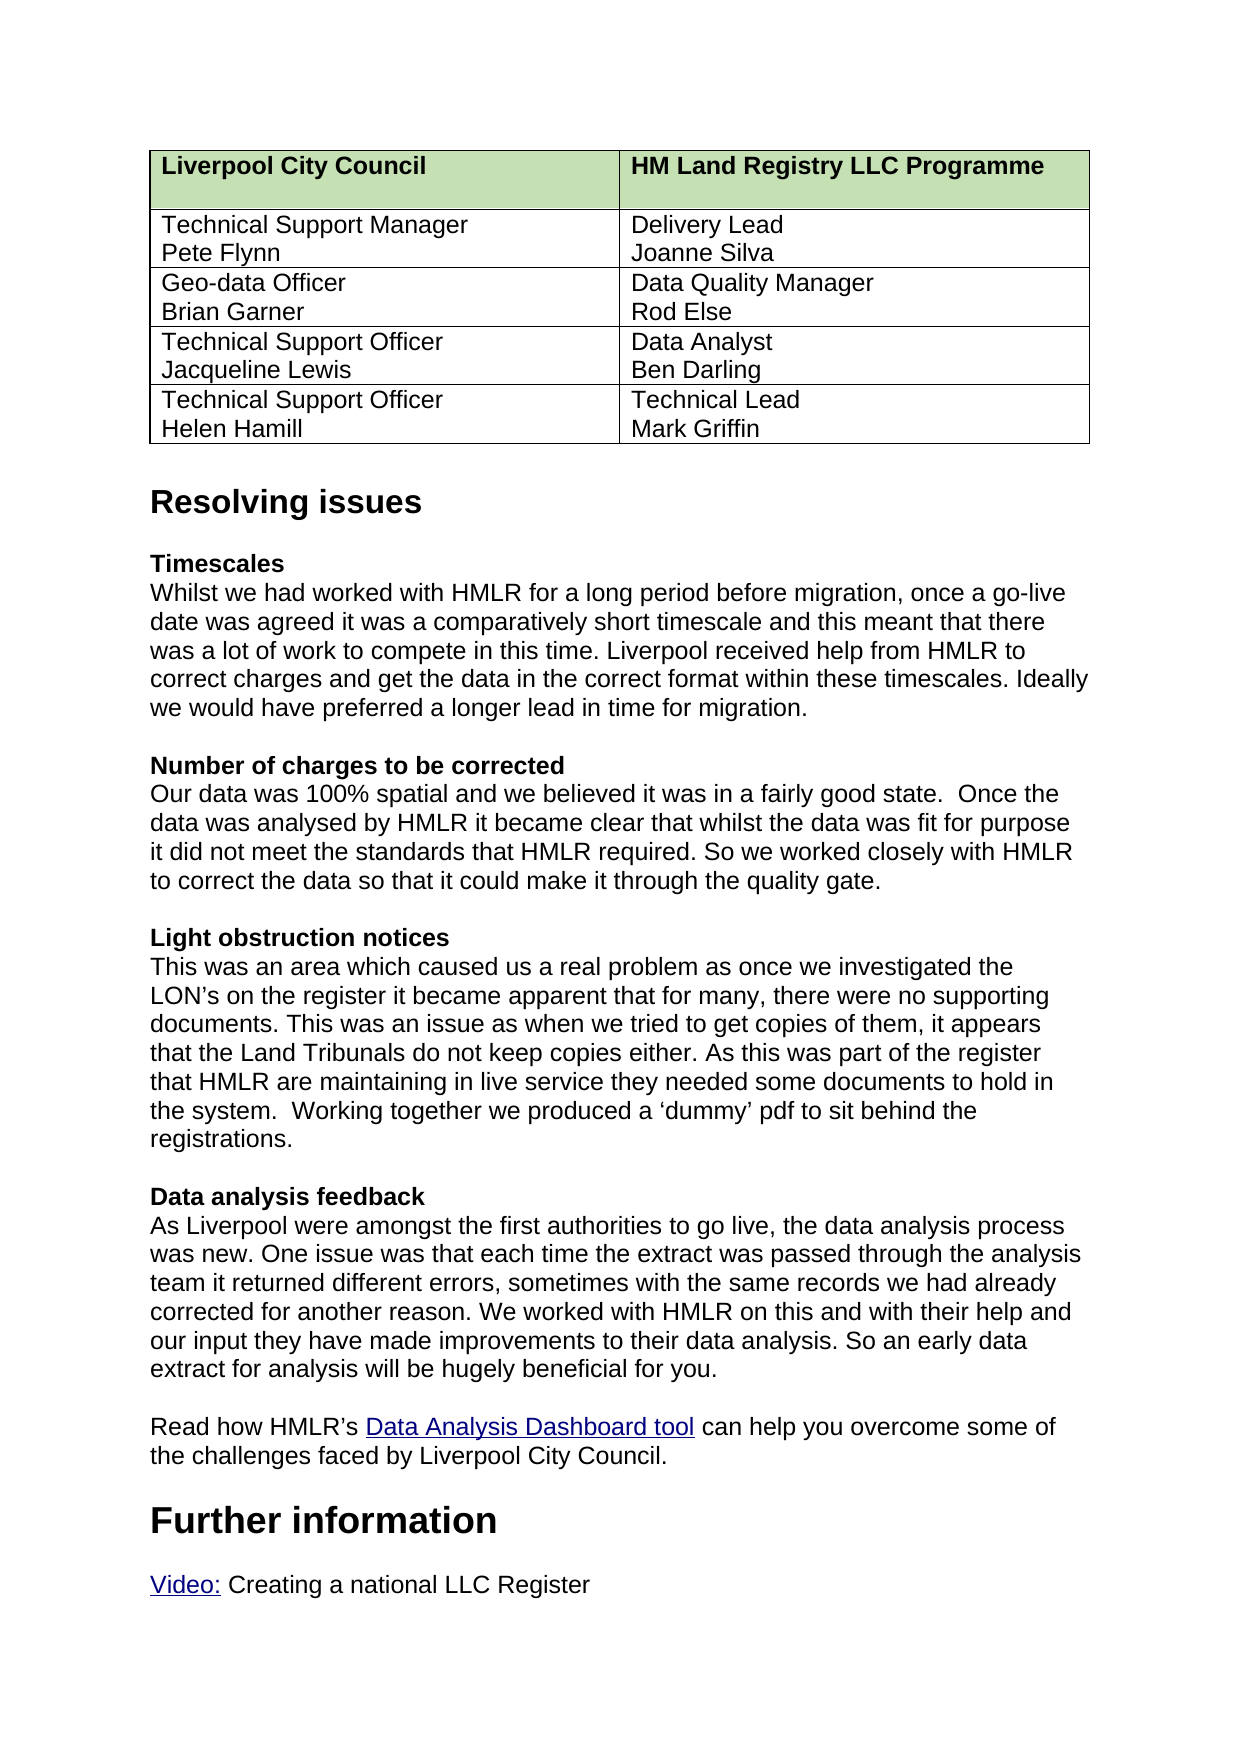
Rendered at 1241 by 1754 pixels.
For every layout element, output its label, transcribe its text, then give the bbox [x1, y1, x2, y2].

text Light obstruction notices [150, 923, 1090, 952]
text This was an area which caused us a real problem as once we investigated the LON’s on the register it became apparent that for many, there were no supporting documents. This was an issue as when we tried to get copies of them, it appears that the Land Tribunals do not keep copies either. As this was part of the register that HMLR are maintaining in live service they needed some documents to hold in the system. Working together we produced a ‘dummy’ pdf to sit behind the registrations. [150, 952, 1090, 1153]
table_cell Delivery Lead Joanne Silva [620, 210, 1089, 267]
table_cell Geo-data Officer Brian Garner [151, 268, 619, 326]
text Read how HMLR’s Data Analysis Dashboard tool can help you overcome some of the challenges faced by Liverpool City Council. [150, 1412, 1090, 1469]
text As Liverpool were amongst the first authorities to go live, the data analysis process was new. One issue was that each time the extract was passed through the analysis team it returned different errors, sometimes with the same records we had already corrected for another reason. We worked with HMLR on this and with their help and our input they have made improvements to their data analysis. So an early data extract for analysis will be hugely beneficial for you. [150, 1211, 1090, 1383]
text Video: Creating a national LLC Register [150, 1570, 1090, 1599]
table_cell Technical Support Officer Helen Hamill [151, 385, 619, 443]
table_header HM Land Registry LLC Programme [620, 151, 1089, 208]
text Further information [150, 1498, 1090, 1541]
text Resolving issues [150, 482, 1090, 521]
table_cell Technical Support Manager Pete Flynn [151, 210, 619, 267]
text Data analysis feedback [150, 1182, 1090, 1211]
table_cell Data Quality Manager Rod Else [620, 268, 1089, 326]
text Whilst we had worked with HMLR for a long period before migration, once a go-live date was agreed it was a comparatively short timescale and this meant that there was a lot of work to compete in this time. Liverpool received help from HMLR to correct charges and get the data in the correct format within these timescales. Ideally we would have preferred a longer lead in time for migration. [150, 578, 1090, 722]
text Number of charges to be corrected [150, 751, 1090, 779]
table_cell Technical Support Officer Jacqueline Lewis [151, 327, 619, 384]
table_cell Technical Lead Mark Griffin [620, 385, 1089, 443]
text Our data was 100% spatial and we believed it was in a fairly good state. Once the data was analysed by HMLR it became clear that whilst the data was fit for purpose it did not meet the standards that HMLR required. So we worked closely with HMLR to correct the data so that it could make it through the quality gate. [150, 779, 1090, 894]
table_cell Data Analyst Ben Darling [620, 327, 1089, 384]
table_header Liverpool City Council [151, 151, 619, 208]
text Timescales [150, 549, 1090, 578]
